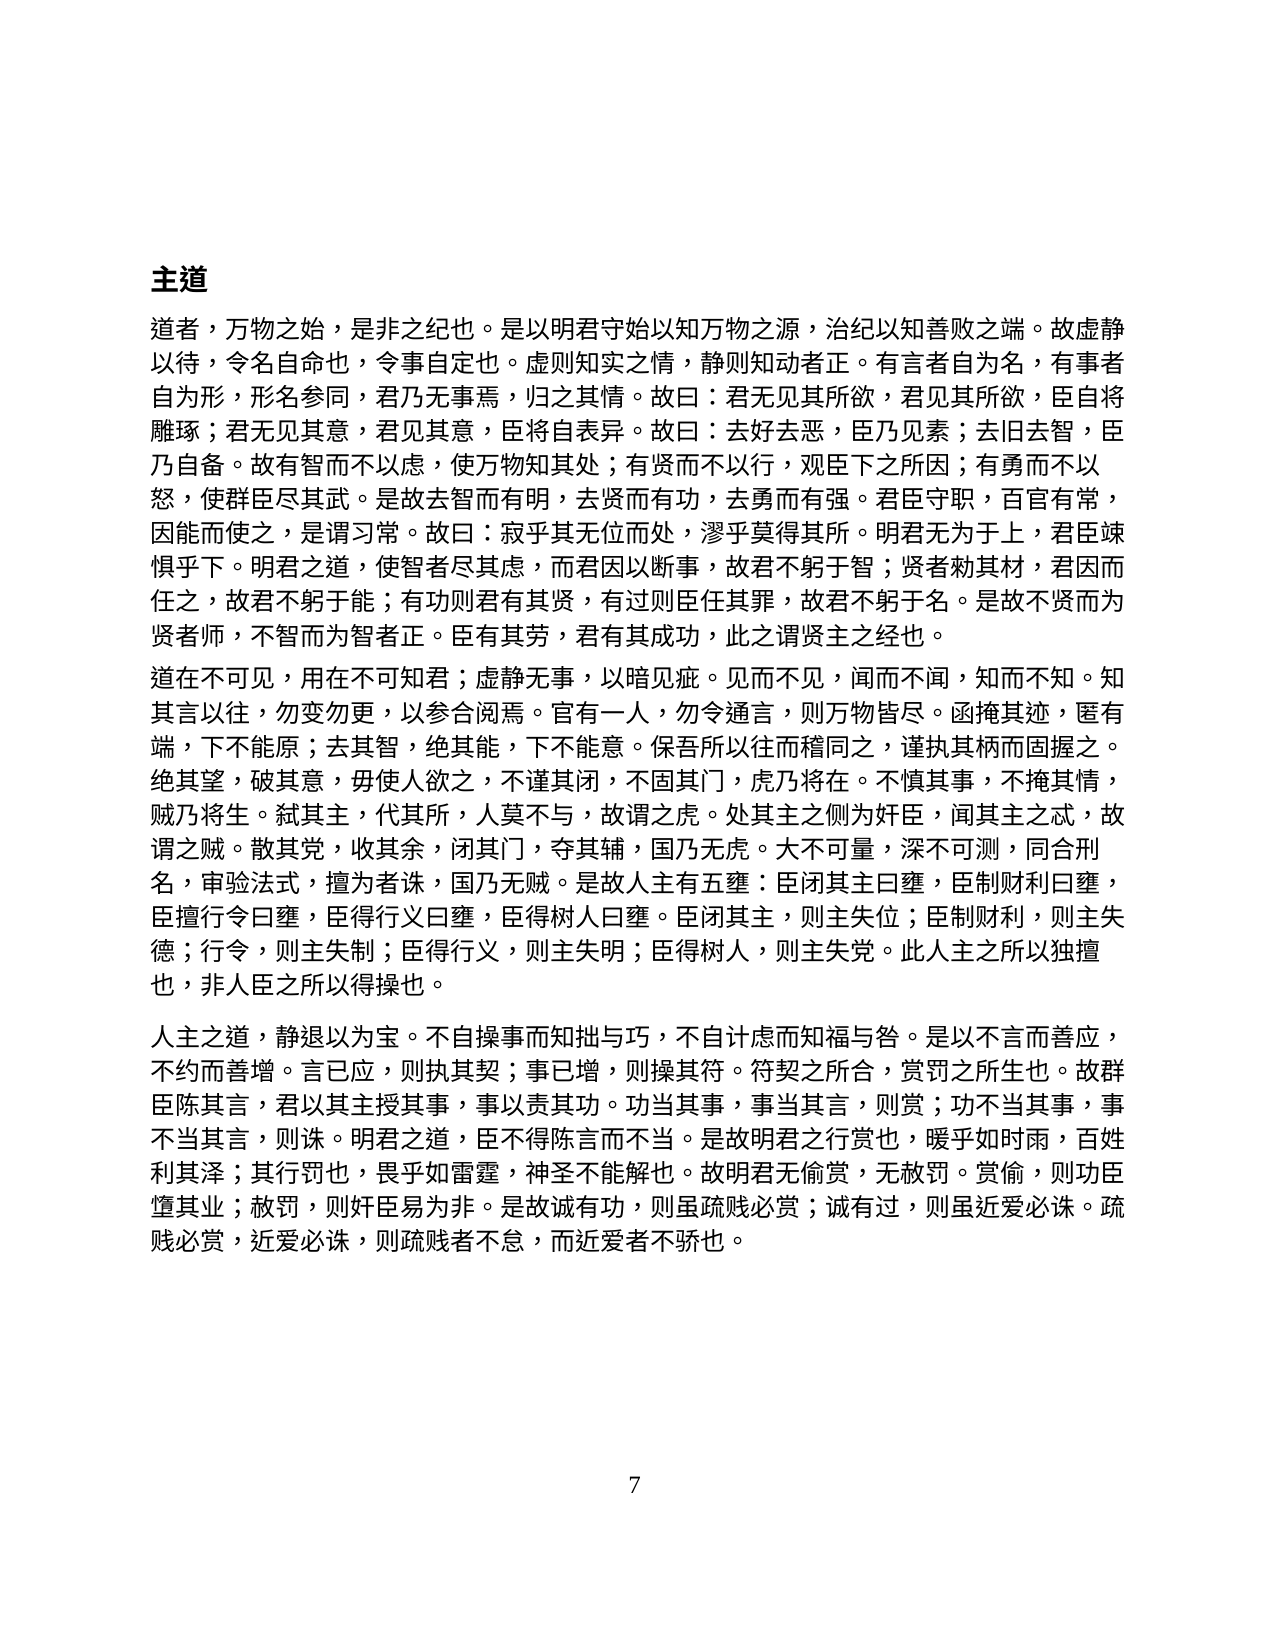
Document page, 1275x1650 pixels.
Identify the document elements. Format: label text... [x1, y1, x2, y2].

text 道者，万物之始，是非之纪也。是以明君守始以知万物之源，治纪以知善败之端。故虚静以待，令名自命也，令事自定也。虚则知实之情，静则知动者正。有言者自为名，有事者自为形，形名参同，君乃无事焉，归之其情。故曰：君无见其所欲，君见其所欲，臣自将雕琢；君无见其意，君见其意，臣将自表异。故曰：去好去恶，臣乃见素；去旧去智，臣乃自备。故有智而不以虑，使万物知其处；有贤而不以行，观臣下之所因；有勇而不以怒，使群臣尽其武。是故去智而有明，去贤而有功，去勇而有强。君臣守职，百官有常，因能而使之，是谓习常。故曰：寂乎其无位而处，漻乎莫得其所。明君无为于上，君臣竦惧乎下。明君之道，使智者尽其虑，而君因以断事，故君不躬于智；贤者勑其材，君因而任之，故君不躬于能；有功则君有其贤，有过则臣任其罪，故君不躬于名。是故不贤而为贤者师，不智而为智者正。臣有其劳，君有其成功，此之谓贤主之经也。 [150, 312, 1125, 652]
text 人主之道，静退以为宝。不自操事而知拙与巧，不自计虑而知福与咎。是以不言而善应，不约而善增。言已应，则执其契；事已增，则操其符。符契之所合，赏罚之所生也。故群臣陈其言，君以其主授其事，事以责其功。功当其事，事当其言，则赏；功不当其事，事不当其言，则诛。明君之道，臣不得陈言而不当。是故明君之行赏也，暖乎如时雨，百姓利其泽；其行罚也，畏乎如雷霆，神圣不能解也。故明君无偷赏，无赦罚。赏偷，则功臣墯其业；赦罚，则奸臣易为非。是故诚有功，则虽疏贱必赏；诚有过，则虽近爱必诛。疏贱必赏，近爱必诛，则疏贱者不怠，而近爱者不骄也。 [150, 1020, 1125, 1258]
subtitle 主道 [150, 259, 1125, 299]
text 道在不可见，用在不可知君；虚静无事，以暗见疵。见而不见，闻而不闻，知而不知。知其言以往，勿变勿更，以参合阅焉。官有一人，勿令通言，则万物皆尽。函掩其迹，匿有端，下不能原；去其智，绝其能，下不能意。保吾所以往而稽同之，谨执其柄而固握之。绝其望，破其意，毋使人欲之，不谨其闭，不固其门，虎乃将在。不慎其事，不掩其情，贼乃将生。弑其主，代其所，人莫不与，故谓之虎。处其主之侧为奸臣，闻其主之忒，故谓之贼。散其党，收其余，闭其门，夺其辅，国乃无虎。大不可量，深不可测，同合刑名，审验法式，擅为者诛，国乃无贼。是故人主有五壅：臣闭其主曰壅，臣制财利曰壅，臣擅行令曰壅，臣得行义曰壅，臣得树人曰壅。臣闭其主，则主失位；臣制财利，则主失德；行令，则主失制；臣得行义，则主失明；臣得树人，则主失党。此人主之所以独擅也，非人臣之所以得操也。 [150, 661, 1125, 1002]
